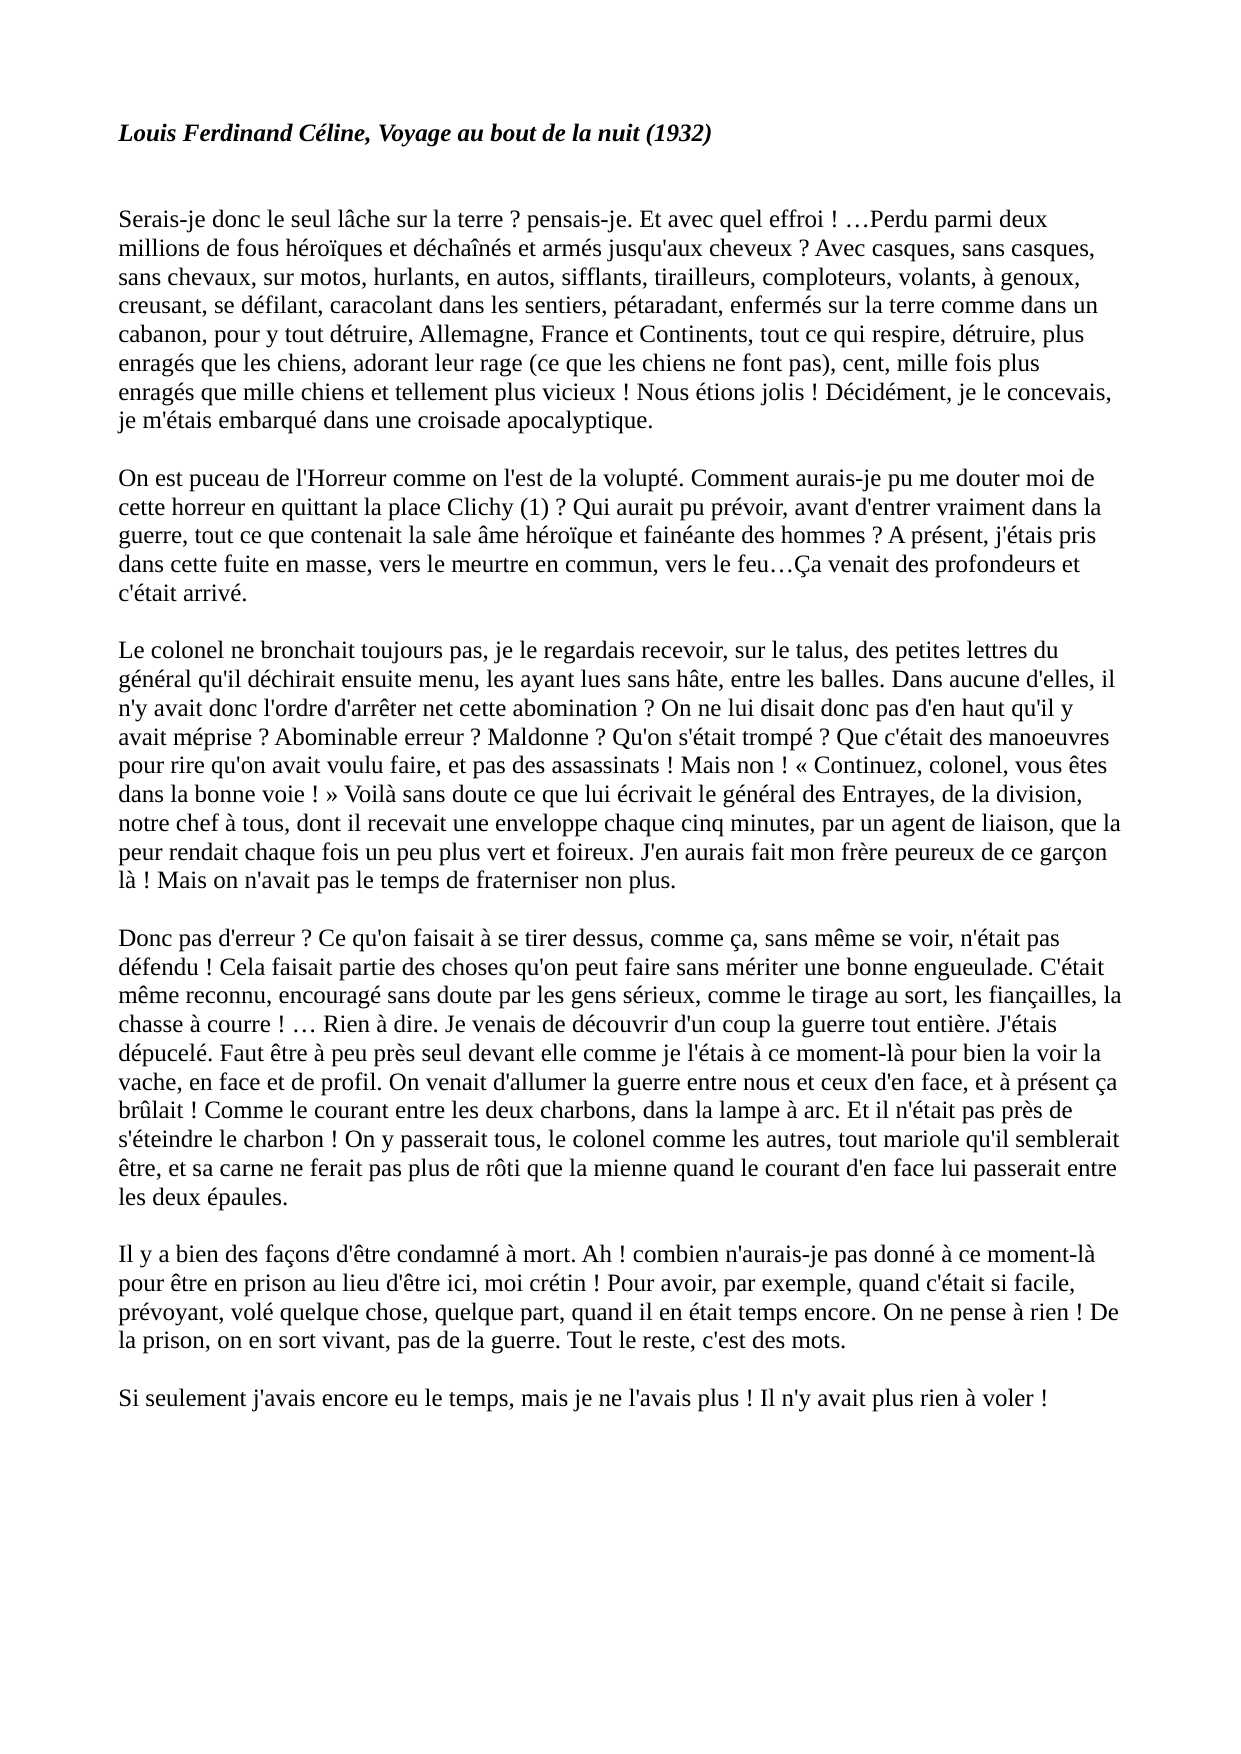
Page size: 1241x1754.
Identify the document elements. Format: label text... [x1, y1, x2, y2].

text Donc pas d'erreur ? Ce qu'on faisait à se tirer dessus, comme ça, sans même se voir, n'était pas défendu ! Cela faisait partie des choses qu'on peut faire sans mériter une bonne engueulade. C'était même reconnu, encouragé sans doute par les gens sérieux, comme le tirage au sort, les fiançailles, la chasse à courre ! … Rien à dire. Je venais de découvrir d'un coup la guerre tout entière. J'étais dépucelé. Faut être à peu près seul devant elle comme je l'étais à ce moment-là pour bien la voir la vache, en face et de profil. On venait d'allumer la guerre entre nous et ceux d'en face, et à présent ça brûlait ! Comme le courant entre les deux charbons, dans la lampe à arc. Et il n'était pas près de s'éteindre le charbon ! On y passerait tous, le colonel comme les autres, tout mariole qu'il semblerait être, et sa carne ne ferait pas plus de rôti que la mienne quand le courant d'en face lui passerait entre les deux épaules. [118, 923, 1122, 1211]
text Il y a bien des façons d'être condamné à mort. Ah ! combien n'aurais-je pas donné à ce moment-là pour être en prison au lieu d'être ici, moi crétin ! Pour avoir, par exemple, quand c'était si facile, prévoyant, volé quelque chose, quelque part, quand il en était temps encore. On ne pense à rien ! De la prison, on en sort vivant, pas de la guerre. Tout le reste, c'est des mots. [118, 1239, 1122, 1354]
text Serais-je donc le seul lâche sur la terre ? pensais-je. Et avec quel effroi ! …Perdu parmi deux millions de fous héroïques et déchaînés et armés jusqu'aux cheveux ? Avec casques, sans casques, sans chevaux, sur motos, hurlants, en autos, sifflants, tirailleurs, comploteurs, volants, à genoux, creusant, se défilant, caracolant dans les sentiers, pétaradant, enfermés sur la terre comme dans un cabanon, pour y tout détruire, Allemagne, France et Continents, tout ce qui respire, détruire, plus enragés que les chiens, adorant leur rage (ce que les chiens ne font pas), cent, mille fois plus enragés que mille chiens et tellement plus vicieux ! Nous étions jolis ! Décidément, je le concevais, je m'étais embarqué dans une croisade apocalyptique. [118, 204, 1122, 434]
text Louis Ferdinand Céline, Voyage au bout de la nuit (1932) [118, 118, 1122, 147]
text Si seulement j'avais encore eu le temps, mais je ne l'avais plus ! Il n'y avait plus rien à voler ! [118, 1383, 1122, 1412]
text On est puceau de l'Horreur comme on l'est de la volupté. Comment aurais-je pu me douter moi de cette horreur en quittant la place Clichy (1) ? Qui aurait pu prévoir, avant d'entrer vraiment dans la guerre, tout ce que contenait la sale âme héroïque et fainéante des hommes ? A présent, j'étais pris dans cette fuite en masse, vers le meurtre en commun, vers le feu…Ça venait des profondeurs et c'était arrivé. [118, 463, 1122, 607]
text Le colonel ne bronchait toujours pas, je le regardais recevoir, sur le talus, des petites lettres du général qu'il déchirait ensuite menu, les ayant lues sans hâte, entre les balles. Dans aucune d'elles, il n'y avait donc l'ordre d'arrêter net cette abomination ? On ne lui disait donc pas d'en haut qu'il y avait méprise ? Abominable erreur ? Maldonne ? Qu'on s'était trompé ? Que c'était des manoeuvres pour rire qu'on avait voulu faire, et pas des assassinats ! Mais non ! « Continuez, colonel, vous êtes dans la bonne voie ! » Voilà sans doute ce que lui écrivait le général des Entrayes, de la division, notre chef à tous, dont il recevait une enveloppe chaque cinq minutes, par un agent de liaison, que la peur rendait chaque fois un peu plus vert et foireux. J'en aurais fait mon frère peureux de ce garçon là ! Mais on n'avait pas le temps de fraterniser non plus. [118, 636, 1122, 894]
